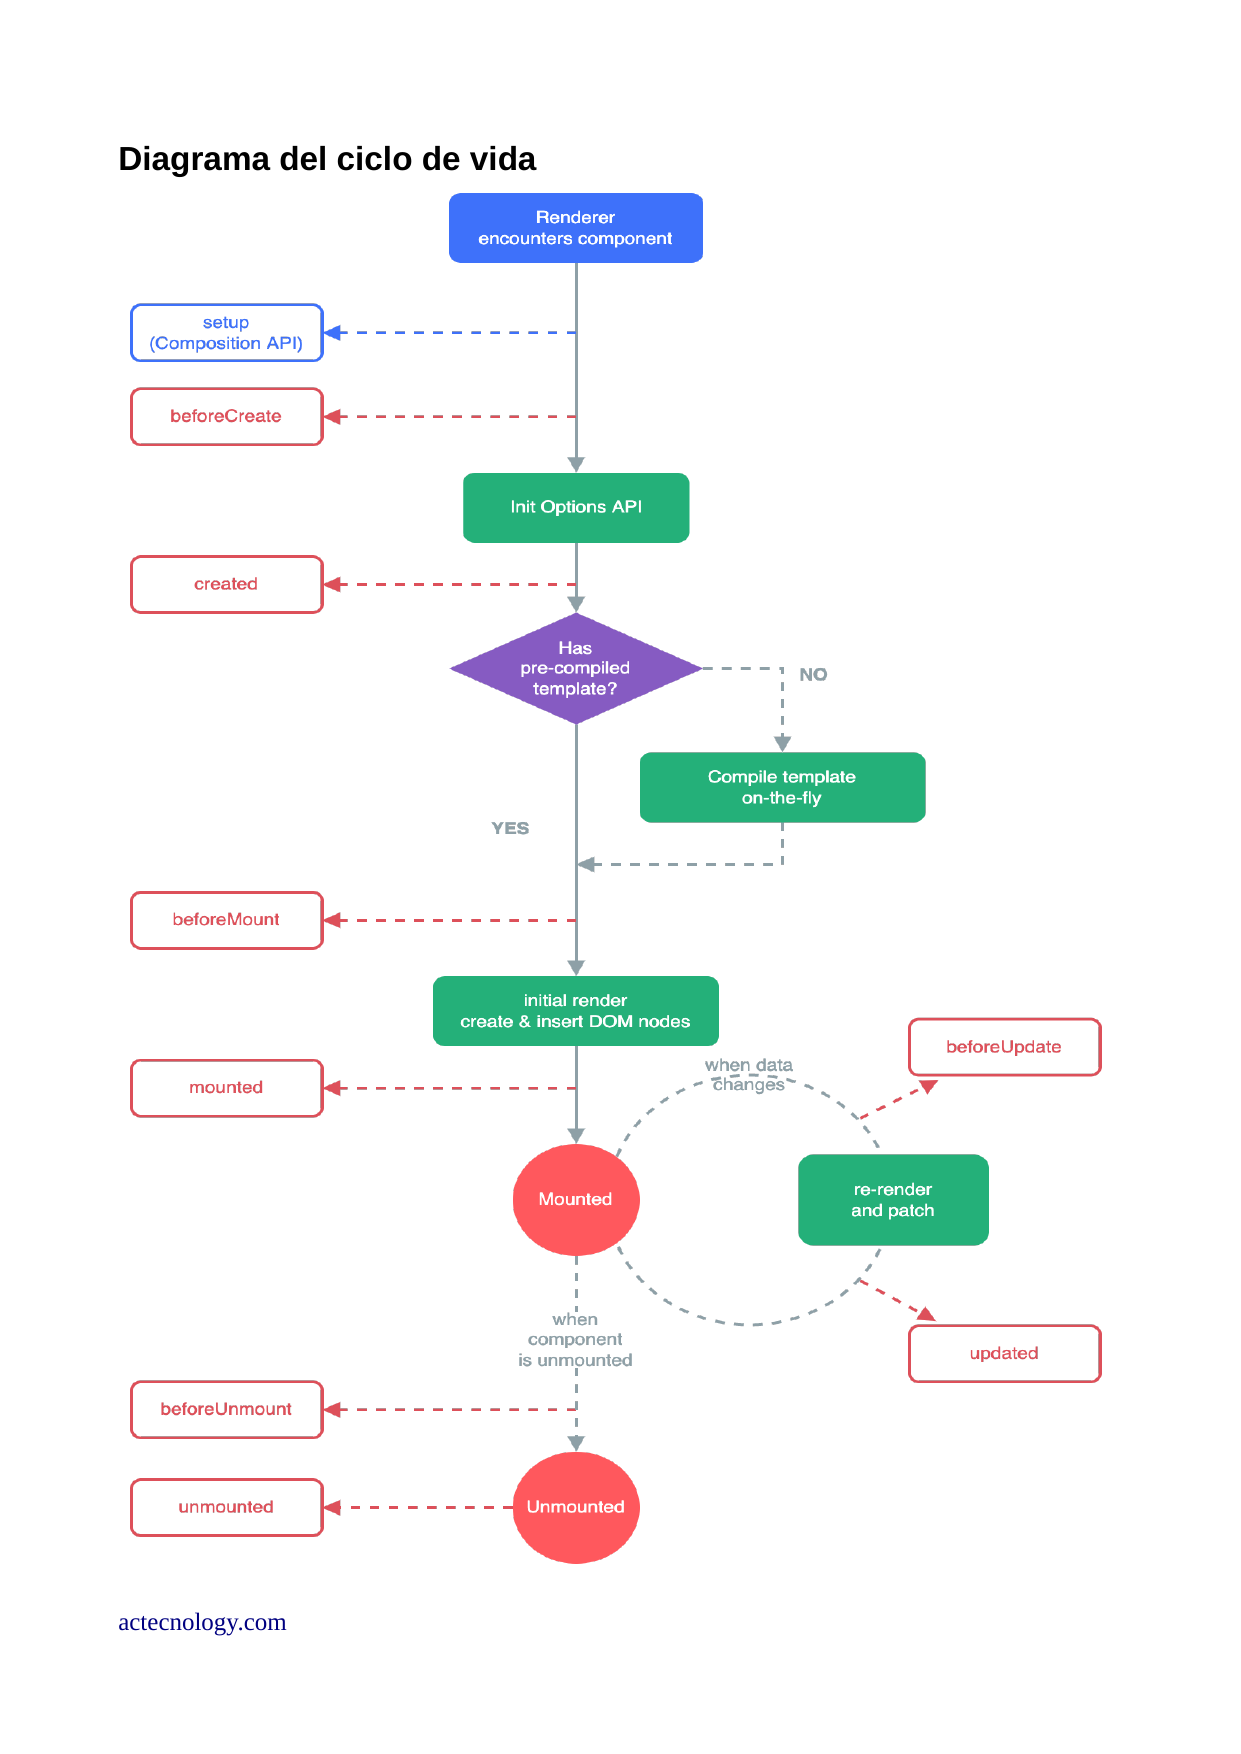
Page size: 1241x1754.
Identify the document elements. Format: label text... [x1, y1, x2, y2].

picture [113, 178, 1118, 1578]
subtitle Diagrama del ciclo de vida [118, 139, 1122, 177]
